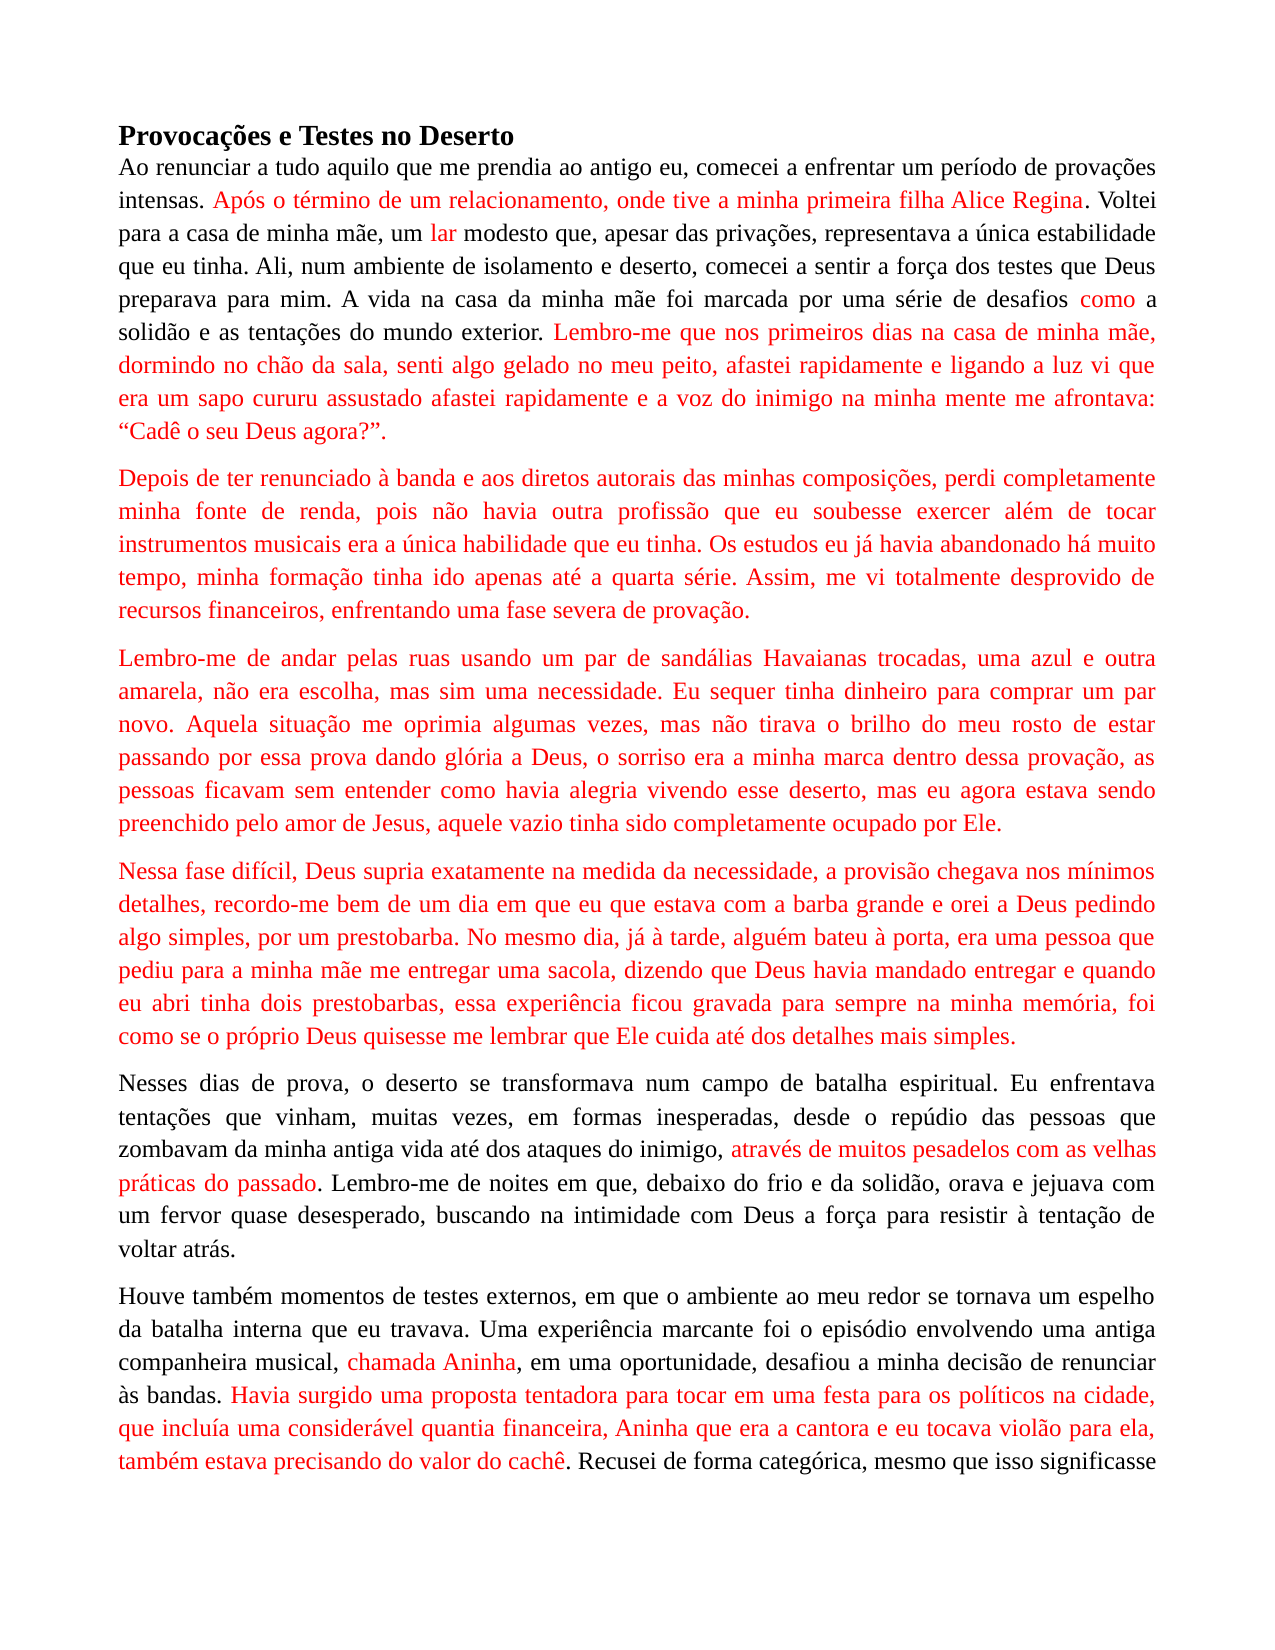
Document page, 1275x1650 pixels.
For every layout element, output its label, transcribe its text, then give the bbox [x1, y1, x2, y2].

text Lembro-me de andar pelas ruas usando um par de sandálias Havaianas trocadas, uma azul e outra amarela, não era escolha, mas sim uma necessidade. Eu sequer tinha dinheiro para comprar um par novo. Aquela situação me oprimia algumas vezes, mas não tirava o brilho do meu rosto de estar passando por essa prova dando glória a Deus, o sorriso era a minha marca dentro dessa provação, as pessoas ficavam sem entender como havia alegria vivendo esse deserto, mas eu agora estava sendo preenchido pelo amor de Jesus, aquele vazio tinha sido completamente ocupado por Ele. [118, 643, 1157, 837]
text Nesses dias de prova, o deserto se transformava num campo de batalha espiritual. Eu enfrentava tentações que vinham, muitas vezes, em formas inesperadas, desde o repúdio das pessoas que zombavam da minha antiga vida até dos ataques do inimigo, através de muitos pesadelos com as velhas práticas do passado. Lembro-me de noites em que, debaixo do frio e da solidão, orava e jejuava com um fervor quase desesperado, buscando na intimidade com Deus a força para resistir à tentação de voltar atrás. [118, 1068, 1157, 1262]
subtitle Provocações e Testes no Deserto [118, 118, 1157, 152]
text Houve também momentos de testes externos, em que o ambiente ao meu redor se tornava um espelho da batalha interna que eu travava. Uma experiência marcante foi o episódio envolvendo uma antiga companheira musical, chamada Aninha, em uma oportunidade, desafiou a minha decisão de renunciar às bandas. Havia surgido uma proposta tentadora para tocar em uma festa para os políticos na cidade, que incluía uma considerável quantia financeira, Aninha que era a cantora e eu tocava violão para ela, também estava precisando do valor do cachê. Recusei de forma categórica, mesmo que isso significasse [118, 1281, 1157, 1475]
text Ao renunciar a tudo aquilo que me prendia ao antigo eu, comecei a enfrentar um período de provações intensas. Após o término de um relacionamento, onde tive a minha primeira filha Alice Regina. Voltei para a casa de minha mãe, um lar modesto que, apesar das privações, representava a única estabilidade que eu tinha. Ali, num ambiente de isolamento e deserto, comecei a sentir a força dos testes que Deus preparava para mim. A vida na casa da minha mãe foi marcada por uma série de desafios como a solidão e as tentações do mundo exterior. Lembro-me que nos primeiros dias na casa de minha mãe, dormindo no chão da sala, senti algo gelado no meu peito, afastei rapidamente e ligando a luz vi que era um sapo cururu assustado afastei rapidamente e a voz do inimigo na minha mente me afrontava: “Cadê o seu Deus agora?”. [118, 152, 1157, 444]
text Depois de ter renunciado à banda e aos diretos autorais das minhas composições, perdi completamente minha fonte de renda, pois não havia outra profissão que eu soubesse exercer além de tocar instrumentos musicais era a única habilidade que eu tinha. Os estudos eu já havia abandonado há muito tempo, minha formação tinha ido apenas até a quarta série. Assim, me vi totalmente desprovido de recursos financeiros, enfrentando uma fase severa de provação. [118, 463, 1157, 624]
text Nessa fase difícil, Deus supria exatamente na medida da necessidade, a provisão chegava nos mínimos detalhes, recordo-me bem de um dia em que eu que estava com a barba grande e orei a Deus pedindo algo simples, por um prestobarba. No mesmo dia, já à tarde, alguém bateu à porta, era uma pessoa que pediu para a minha mãe me entregar uma sacola, dizendo que Deus havia mandado entregar e quando eu abri tinha dois prestobarbas, essa experiência ficou gravada para sempre na minha memória, foi como se o próprio Deus quisesse me lembrar que Ele cuida até dos detalhes mais simples. [118, 856, 1157, 1050]
